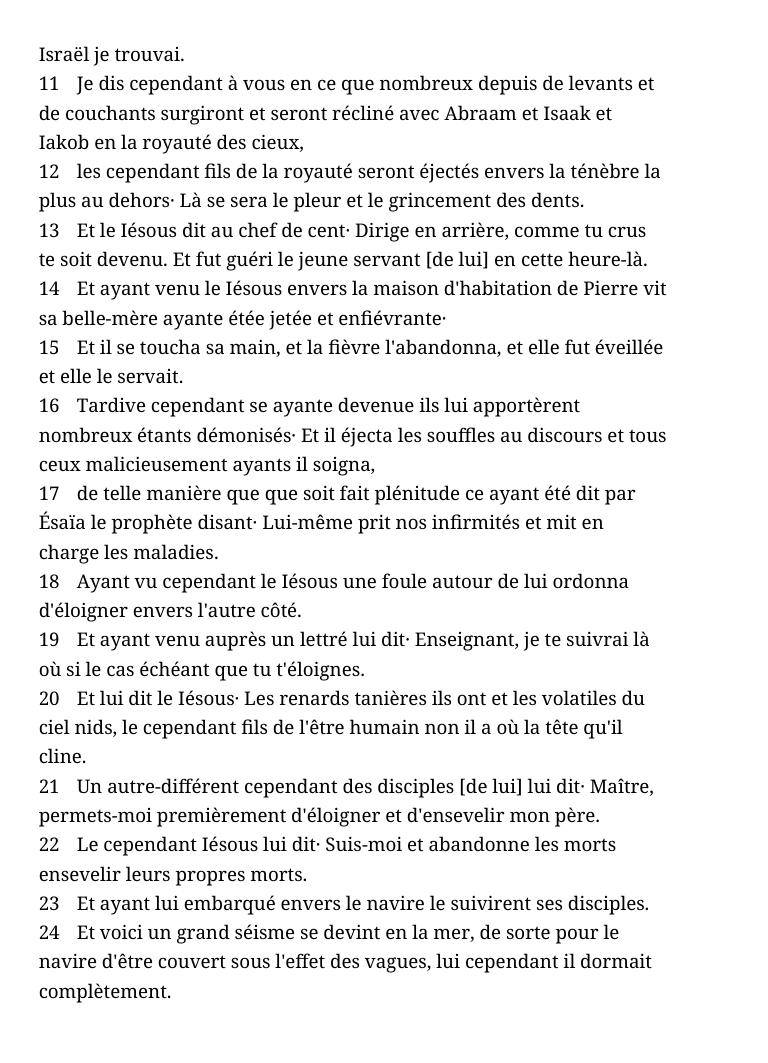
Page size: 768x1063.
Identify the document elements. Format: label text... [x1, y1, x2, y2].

text Israël je trouvai. 11 Je dis cependant à vous en ce que nombreux depuis de levants et de couchants surgiront et seront récliné avec Abraam et Isaak et Iakob en la royauté des cieux, 12 les cependant fils de la royauté seront éjectés envers la ténèbre la plus au dehors· Là se sera le pleur et le grincement des dents. 13 Et le Iésous dit au chef de cent· Dirige en arrière, comme tu crus te soit devenu. Et fut guéri le jeune servant [de lui] en cette heure-là. 14 Et ayant venu le Iésous envers la maison d'habitation de Pierre vit sa belle-mère ayante étée jetée et enfiévrante· 15 Et il se toucha sa main, et la fièvre l'abandonna, et elle fut éveillée et elle le servait. 16 Tardive cependant se ayante devenue ils lui apportèrent nombreux étants démonisés· Et il éjecta les souffles au discours et tous ceux malicieusement ayants il soigna, 17 de telle manière que que soit fait plénitude ce ayant été dit par Ésaïa le prophète disant· Lui-même prit nos infirmités et mit en charge les maladies. 18 Ayant vu cependant le Iésous une foule autour de lui ordonna d'éloigner envers l'autre côté. 19 Et ayant venu auprès un lettré lui dit· Enseignant, je te suivrai là où si le cas échéant que tu t'éloignes. 20 Et lui dit le Iésous· Les renards tanières ils ont et les volatiles du ciel nids, le cependant fils de l'être humain non il a où la tête qu'il cline. 21 Un autre-différent cependant des disciples [de lui] lui dit· Maître, permets-moi premièrement d'éloigner et d'ensevelir mon père. 22 Le cependant Iésous lui dit· Suis-moi et abandonne les morts ensevelir leurs propres morts. 23 Et ayant lui embarqué envers le navire le suivirent ses disciples. 24 Et voici un grand séisme se devint en la mer, de sorte pour le navire d'être couvert sous l'effet des vagues, lui cependant il dormait complètement. [38, 41, 667, 1003]
